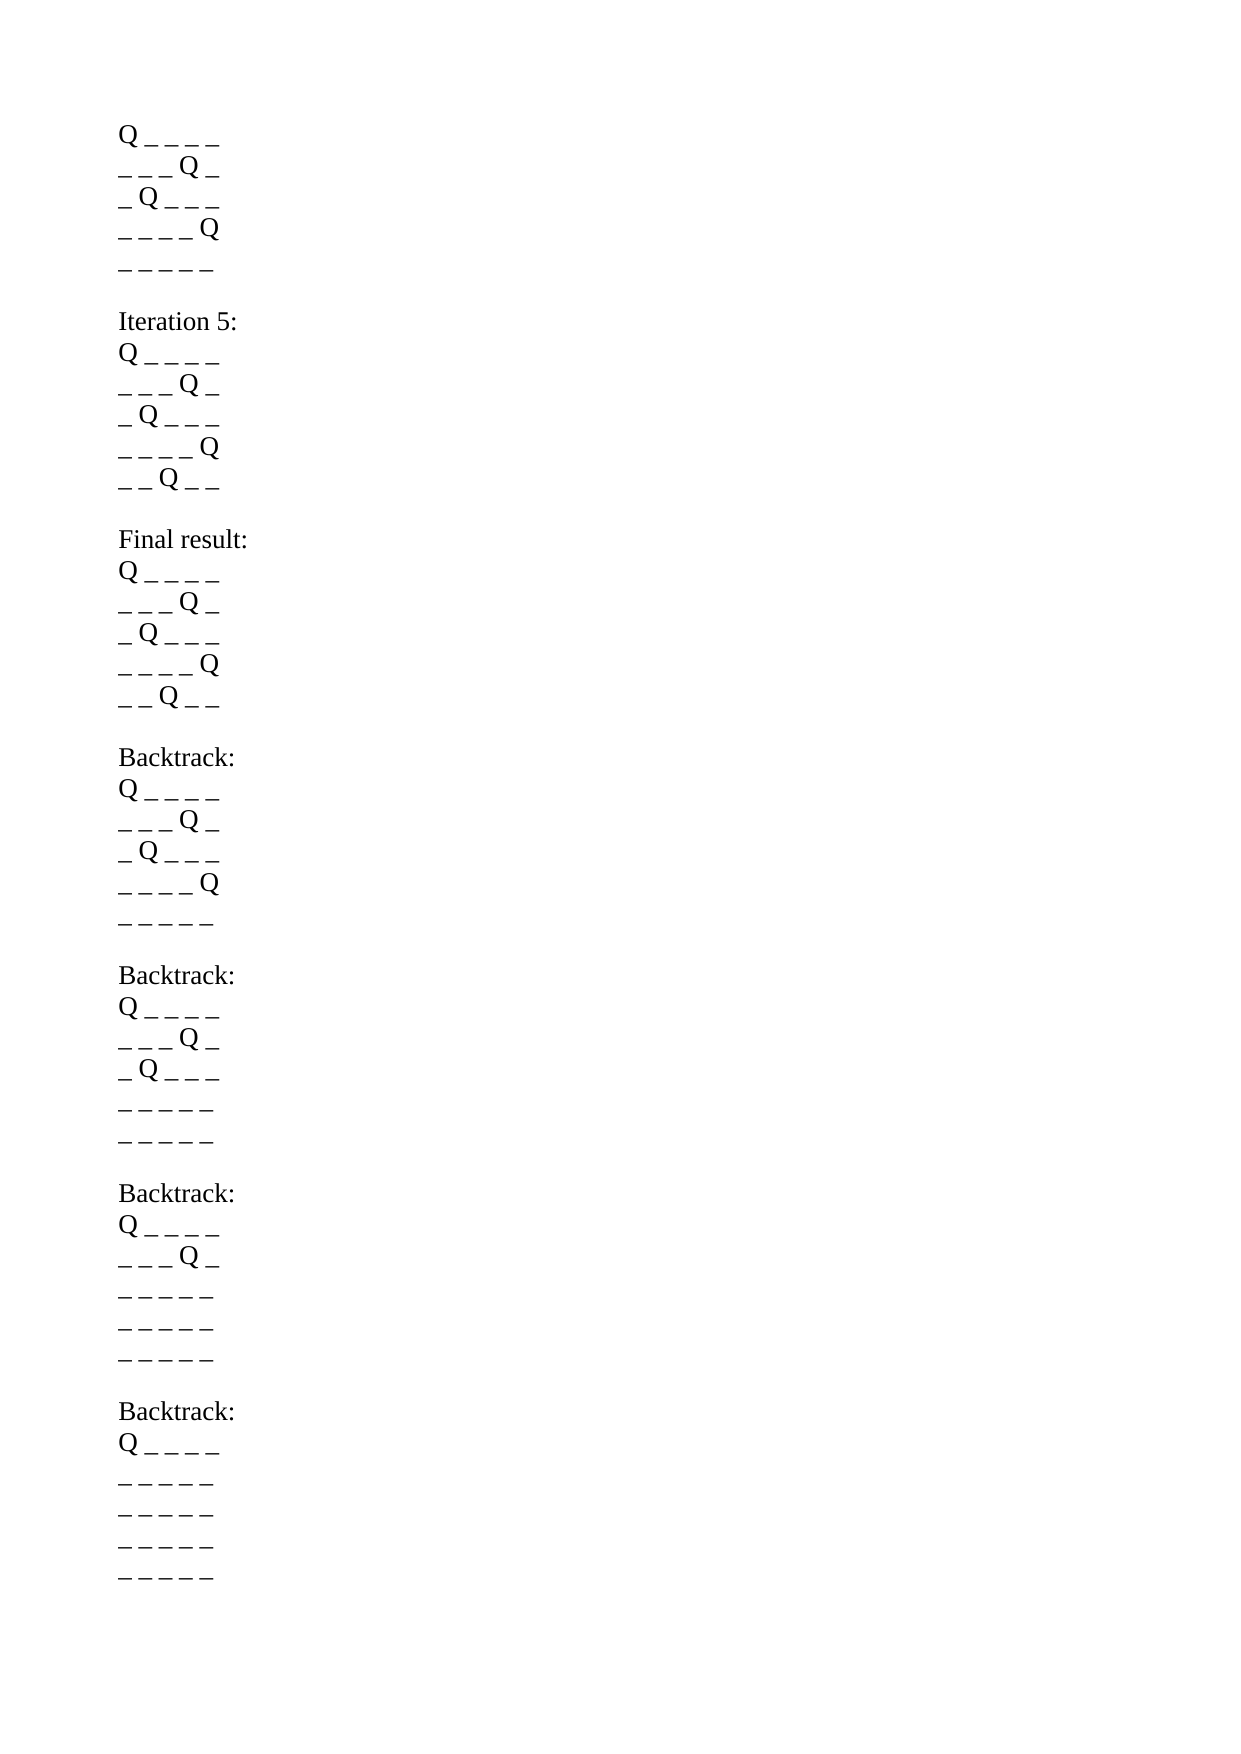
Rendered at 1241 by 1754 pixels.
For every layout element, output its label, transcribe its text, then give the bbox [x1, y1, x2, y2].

text _ Q _ _ _ [118, 1052, 1122, 1084]
text _ _ Q _ _ [118, 679, 1122, 710]
text _ Q _ _ _ [118, 616, 1122, 648]
text _ _ _ _ _ [118, 1333, 1122, 1364]
text _ _ _ Q _ [118, 1239, 1122, 1271]
text Backtrack: [118, 1177, 1122, 1208]
text _ _ _ _ _ [118, 897, 1122, 928]
text Q _ _ _ _ [118, 554, 1122, 585]
text _ _ _ Q _ [118, 367, 1122, 398]
text Q _ _ _ _ [118, 1208, 1122, 1239]
text _ _ _ Q _ [118, 803, 1122, 834]
text _ _ _ _ Q [118, 212, 1122, 243]
text _ _ _ _ _ [118, 1271, 1122, 1302]
text Backtrack: [118, 741, 1122, 772]
text _ _ _ _ _ [118, 1302, 1122, 1333]
text Backtrack: [118, 959, 1122, 990]
text _ Q _ _ _ [118, 834, 1122, 866]
text Q _ _ _ _ [118, 990, 1122, 1021]
text _ _ _ _ _ [118, 1115, 1122, 1146]
text _ _ _ _ _ [118, 1551, 1122, 1582]
text _ _ _ _ Q [118, 429, 1122, 461]
text _ _ _ _ Q [118, 648, 1122, 679]
text Backtrack: [118, 1395, 1122, 1426]
text _ _ _ _ _ [118, 1488, 1122, 1520]
text _ _ _ Q _ [118, 1021, 1122, 1052]
text Q _ _ _ _ [118, 1426, 1122, 1457]
text Q _ _ _ _ [118, 772, 1122, 803]
text _ _ _ Q _ [118, 585, 1122, 616]
text _ _ Q _ _ [118, 461, 1122, 492]
text Iteration 5: [118, 305, 1122, 336]
text _ _ _ _ _ [118, 1084, 1122, 1115]
text _ _ _ _ _ [118, 1520, 1122, 1551]
text _ _ _ _ Q [118, 866, 1122, 897]
text _ _ _ _ _ [118, 243, 1122, 274]
text Q _ _ _ _ [118, 336, 1122, 367]
text _ _ _ _ _ [118, 1457, 1122, 1488]
text _ Q _ _ _ [118, 398, 1122, 429]
text Q _ _ _ _ [118, 118, 1122, 149]
text _ _ _ Q _ [118, 149, 1122, 180]
text _ Q _ _ _ [118, 180, 1122, 212]
text Final result: [118, 523, 1122, 554]
